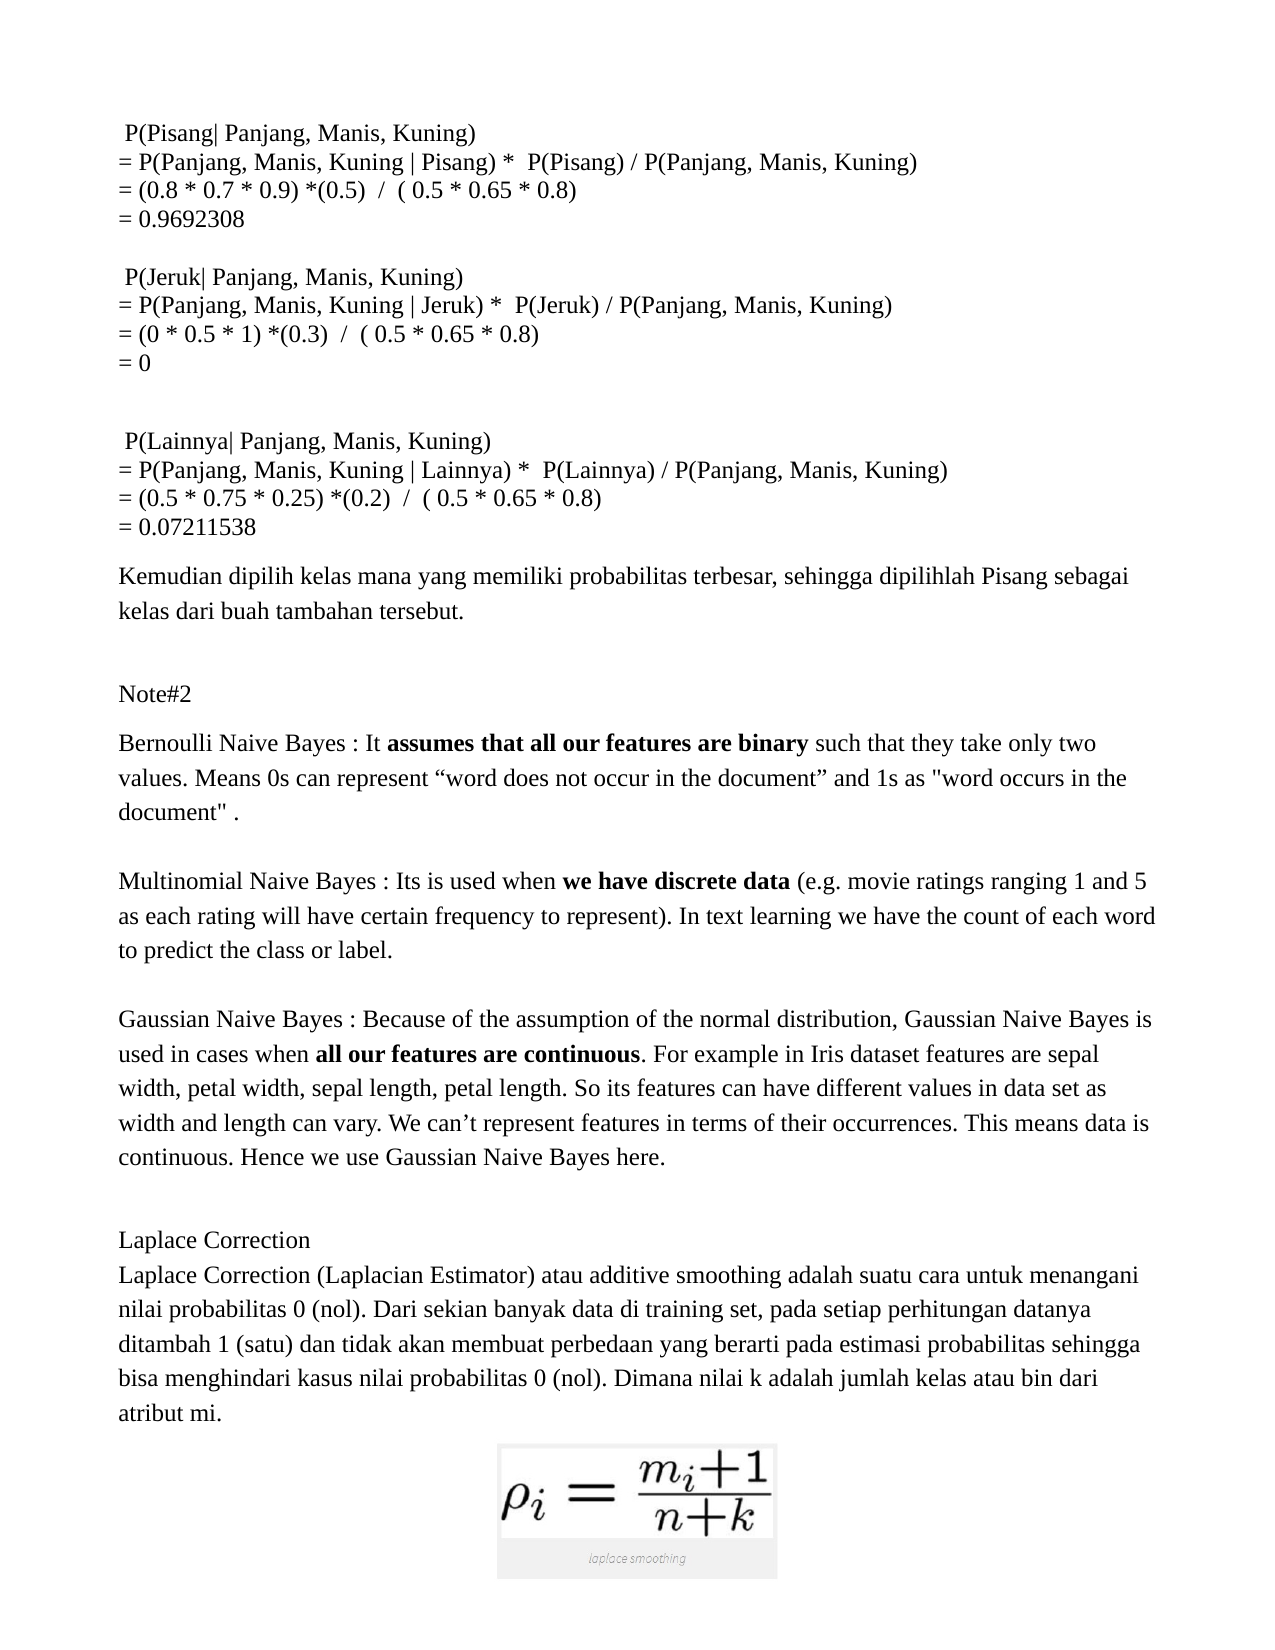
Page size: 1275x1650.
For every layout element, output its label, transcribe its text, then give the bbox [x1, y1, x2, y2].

text Note#2 [118, 679, 1157, 708]
text = 0 [118, 348, 1157, 377]
text P(Jeruk| Panjang, Manis, Kuning) [118, 262, 1157, 291]
text = 0.9692308 [118, 204, 1157, 233]
text = (0.8 * 0.7 * 0.9) *(0.5) / ( 0.5 * 0.65 * 0.8) [118, 176, 1157, 204]
picture [494, 1438, 783, 1582]
text P(Pisang| Panjang, Manis, Kuning) [118, 118, 1157, 147]
text P(Lainnya| Panjang, Manis, Kuning) [118, 426, 1157, 455]
text = P(Panjang, Manis, Kuning | Lainnya) * P(Lainnya) / P(Panjang, Manis, Kuning) [118, 455, 1157, 483]
text Bernoulli Naive Bayes : It assumes that all our features are binary such that they take only two values. Means 0s can represent “word does not occur in the document” and 1s as "word occurs in the document" . Multinomial Naive Bayes : Its is used when we have discrete data (e.g. movie ratings ranging 1 and 5 as each rating will have certain frequency to represent). In text learning we have the count of each word to predict the class or label. Gaussian Naive Bayes : Because of the assumption of the normal distribution, Gaussian Naive Bayes is used in cases when all our features are continuous. For example in Iris dataset features are sepal width, petal width, sepal length, petal length. So its features can have different values in data set as width and length can vary. We can’t represent features in terms of their occurrences. This means data is continuous. Hence we use Gaussian Naive Bayes here. [118, 728, 1157, 1205]
text = (0 * 0.5 * 1) *(0.3) / ( 0.5 * 0.65 * 0.8) [118, 319, 1157, 348]
text Laplace Correction Laplace Correction (Laplacian Estimator) atau additive smoothing adalah suatu cara untuk menangani nilai probabilitas 0 (nol). Dari sekian banyak data di training set, pada setiap perhitungan datanya ditambah 1 (satu) dan tidak akan membuat perbedaan yang berarti pada estimasi probabilitas sehingga bisa menghindari kasus nilai probabilitas 0 (nol). Dimana nilai k adalah jumlah kelas atau bin dari atribut mi. [118, 1226, 1157, 1427]
text = (0.5 * 0.75 * 0.25) *(0.2) / ( 0.5 * 0.65 * 0.8) [118, 483, 1157, 512]
text = P(Panjang, Manis, Kuning | Jeruk) * P(Jeruk) / P(Panjang, Manis, Kuning) [118, 291, 1157, 319]
text = P(Panjang, Manis, Kuning | Pisang) * P(Pisang) / P(Panjang, Manis, Kuning) [118, 147, 1157, 176]
text = 0.07211538 [118, 512, 1157, 541]
text Kemudian dipilih kelas mana yang memiliki probabilitas terbesar, sehingga dipilihlah Pisang sebagai kelas dari buah tambahan tersebut. [118, 561, 1157, 659]
